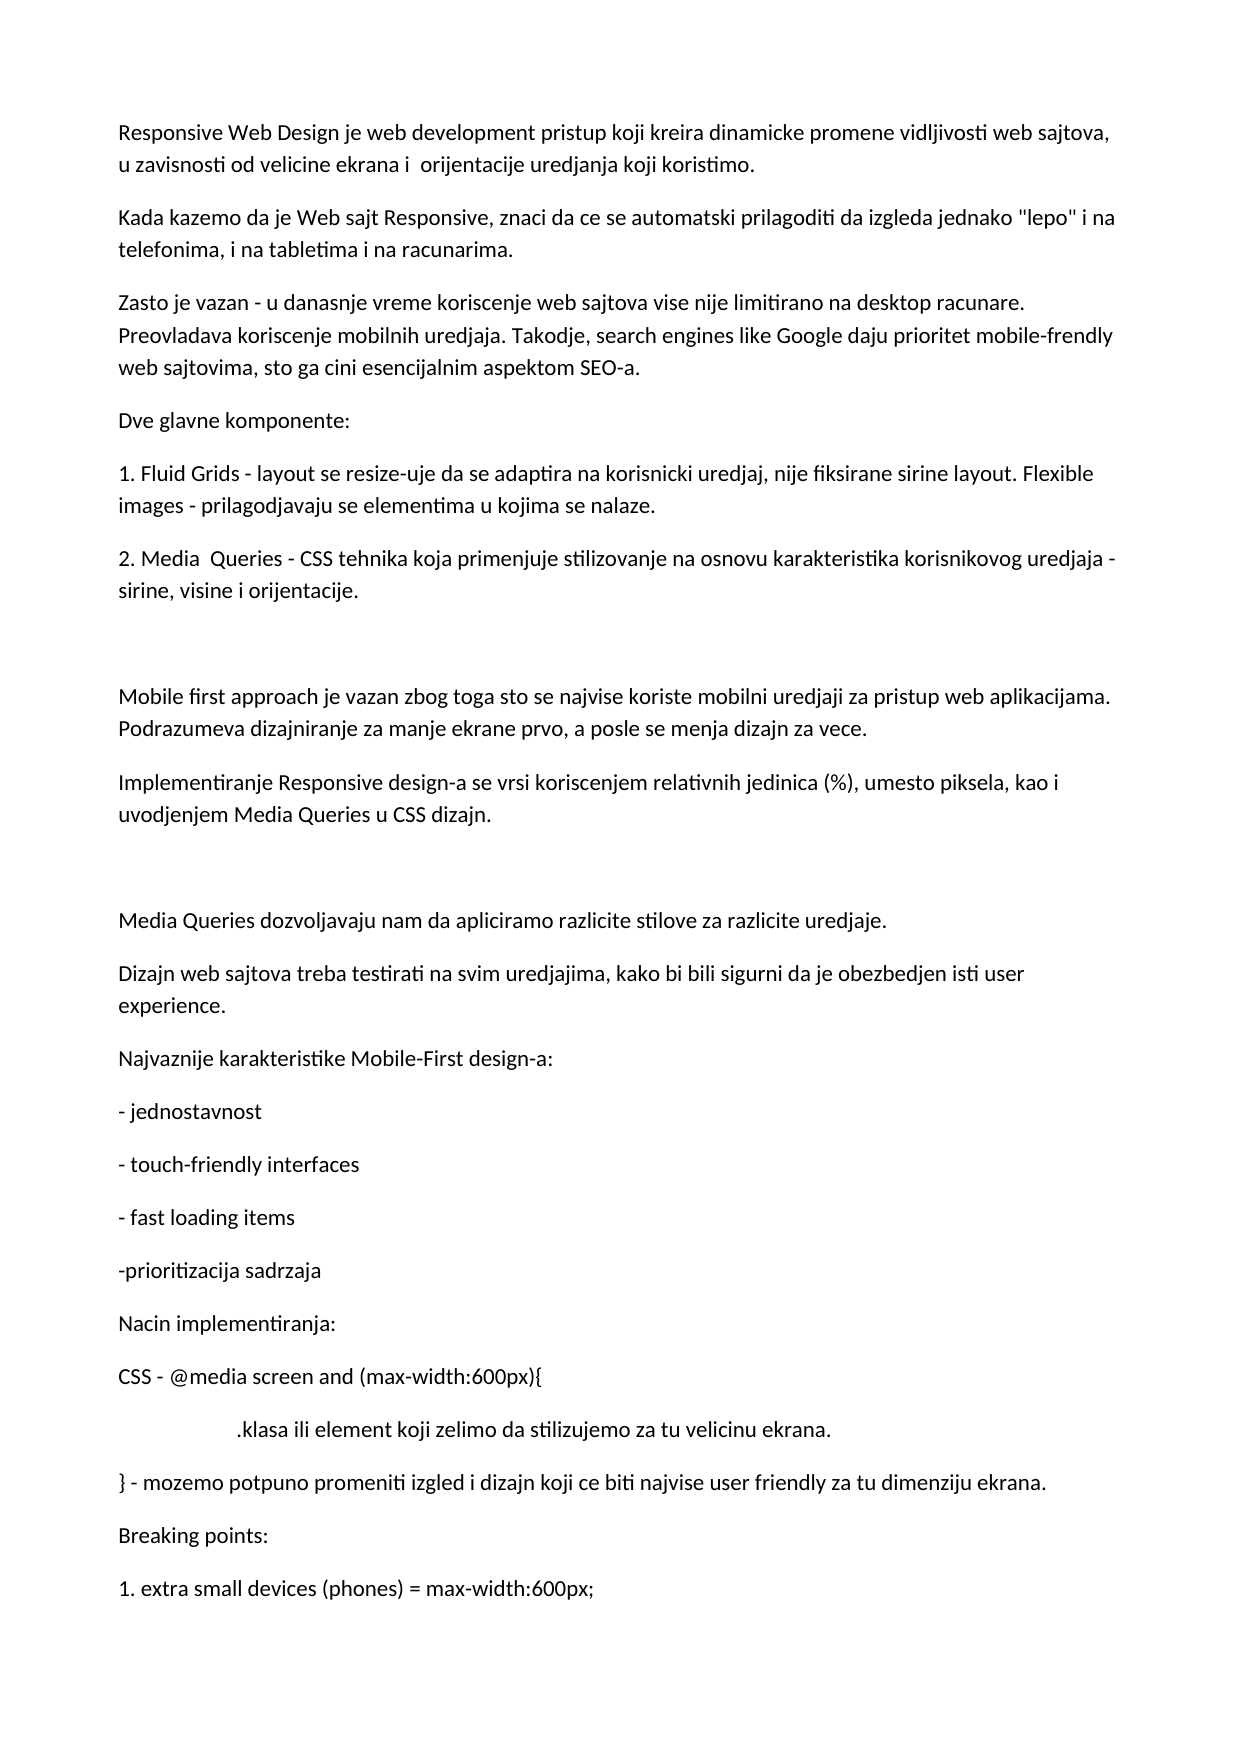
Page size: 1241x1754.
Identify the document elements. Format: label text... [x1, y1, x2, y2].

text Implementiranje Responsive design-a se vrsi koriscenjem relativnih jedinica (%), umesto piksela, kao i uvodjenjem Media Queries u CSS dizajn. [118, 768, 1122, 828]
text - touch-friendly interfaces [118, 1150, 1122, 1178]
text 2. Media Queries - CSS tehnika koja primenjuje stilizovanje na osnovu karakteristika korisnikovog uredjaja - sirine, visine i orijentacije. [118, 544, 1122, 604]
text - jednostavnost [118, 1097, 1122, 1125]
text Mobile first approach je vazan zbog toga sto se najvise koriste mobilni uredjaji za pristup web aplikacijama. Podrazumeva dizajniranje za manje ekrane prvo, a posle se menja dizajn za vece. [118, 682, 1122, 743]
text Zasto je vazan - u danasnje vreme koriscenje web sajtova vise nije limitirano na desktop racunare. Preovladava koriscenje mobilnih uredjaja. Takodje, search engines like Google daju prioritet mobile-frendly web sajtovima, sto ga cini esencijalnim aspektom SEO-a. [118, 288, 1122, 381]
text Dizajn web sajtova treba testirati na svim uredjajima, kako bi bili sigurni da je obezbedjen isti user experience. [118, 959, 1122, 1019]
text 1. Fluid Grids - layout se resize-uje da se adaptira na korisnicki uredjaj, nije fiksirane sirine layout. Flexible images - prilagodjavaju se elementima u kojima se nalaze. [118, 459, 1122, 519]
text } - mozemo potpuno promeniti izgled i dizajn koji ce biti najvise user friendly za tu dimenziju ekrana. [118, 1468, 1122, 1496]
text -prioritizacija sadrzaja [118, 1256, 1122, 1284]
text - fast loading items [118, 1203, 1122, 1231]
text Dve glavne komponente: [118, 406, 1122, 434]
text Najvaznije karakteristike Mobile-First design-a: [118, 1044, 1122, 1072]
text Kada kazemo da je Web sajt Responsive, znaci da ce se automatski prilagoditi da izgleda jednako "lepo" i na telefonima, i na tabletima i na racunarima. [118, 203, 1122, 263]
text 1. extra small devices (phones) = max-width:600px; [118, 1574, 1122, 1602]
text Nacin implementiranja: [118, 1309, 1122, 1337]
text Responsive Web Design je web development pristup koji kreira dinamicke promene vidljivosti web sajtova, u zavisnosti od velicine ekrana i orijentacije uredjanja koji koristimo. [118, 118, 1122, 178]
text Breaking points: [118, 1521, 1122, 1549]
text .klasa ili element koji zelimo da stilizujemo za tu velicinu ekrana. [118, 1415, 1122, 1443]
text Media Queries dozvoljavaju nam da apliciramo razlicite stilove za razlicite uredjaje. [118, 906, 1122, 934]
text CSS - @media screen and (max-width:600px){ [118, 1362, 1122, 1390]
